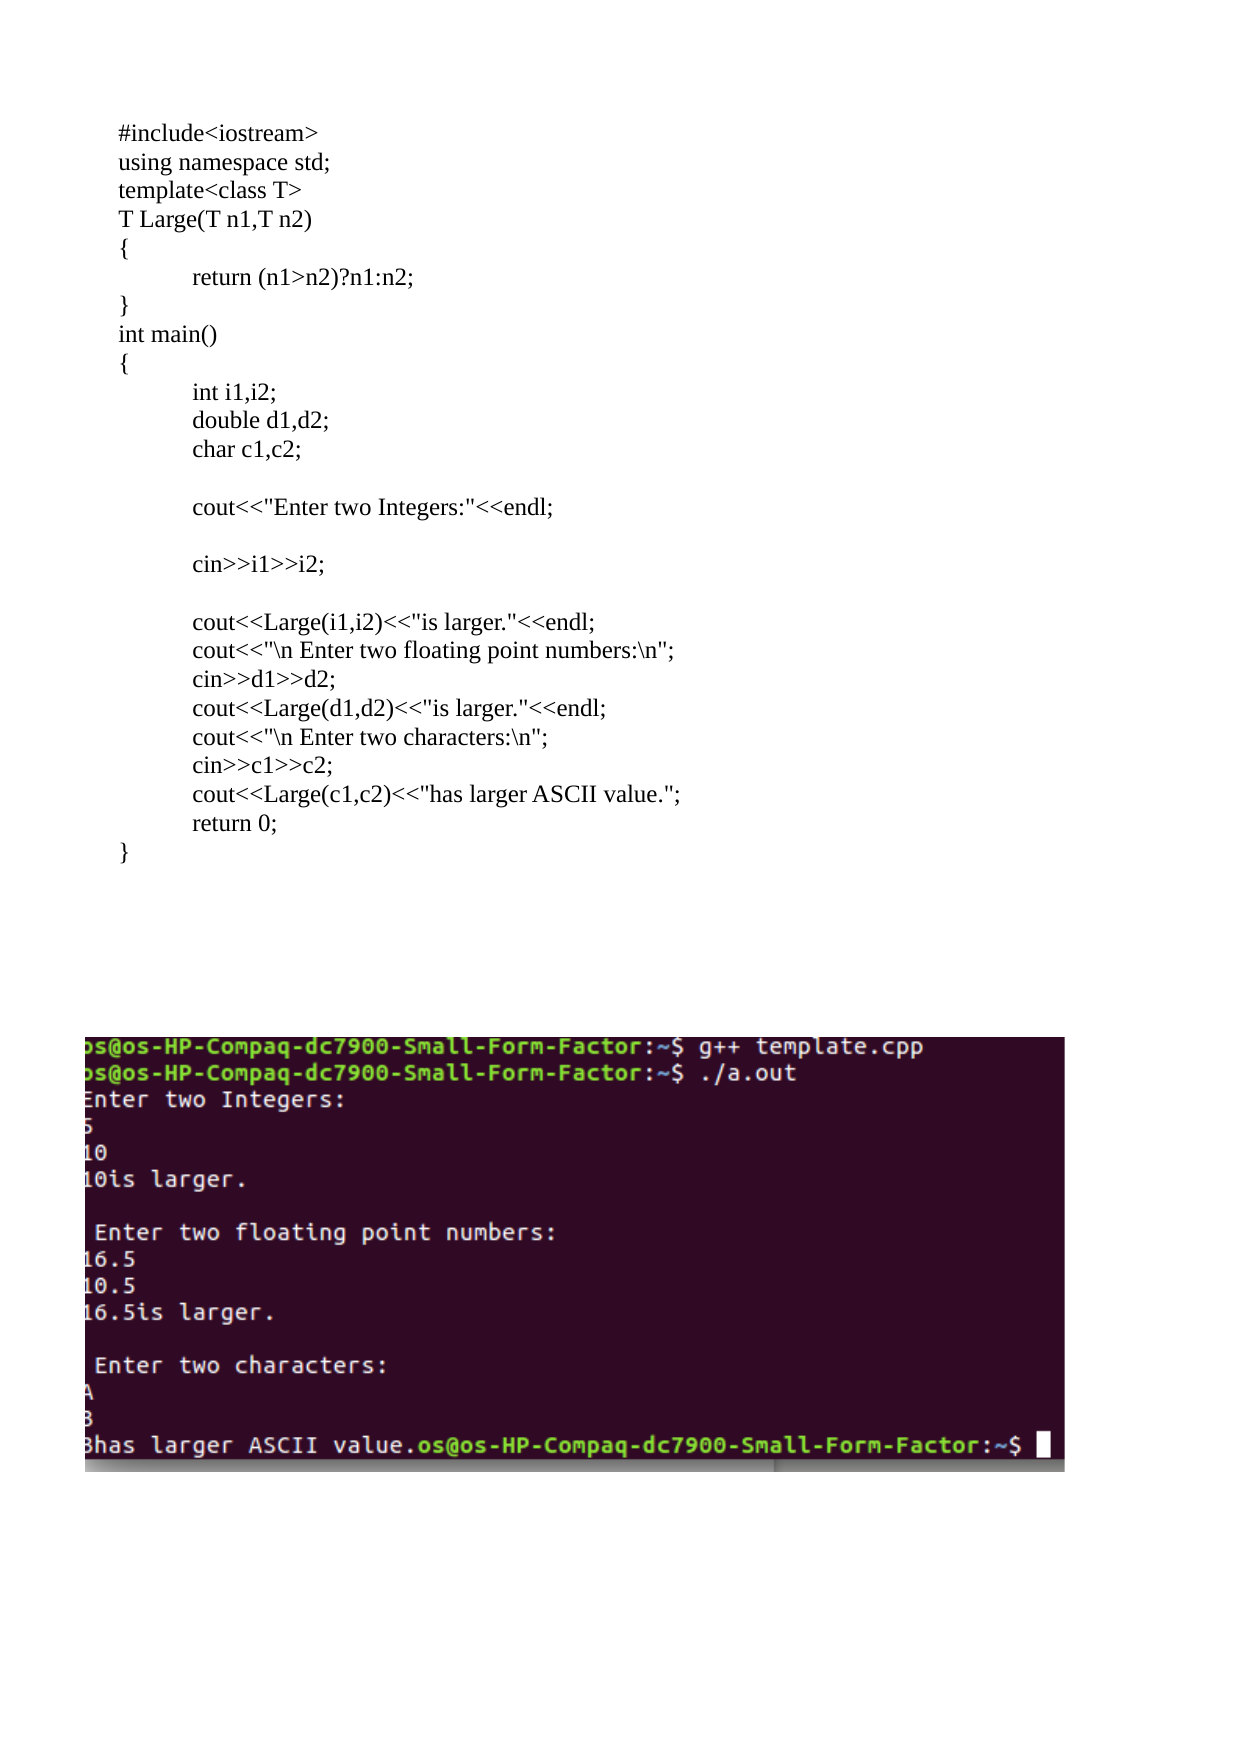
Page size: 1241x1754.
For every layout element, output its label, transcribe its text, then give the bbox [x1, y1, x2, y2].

text cin>>d1>>d2; [118, 664, 1122, 693]
text cout<<"\n Enter two characters:\n"; [118, 722, 1122, 751]
text char c1,c2; [118, 434, 1122, 463]
text int main() [118, 319, 1122, 348]
text cout<<Large(c1,c2)<<"has larger ASCII value."; [118, 779, 1122, 808]
text cout<<Large(i1,i2)<<"is larger."<<endl; [118, 607, 1122, 636]
text cout<<"Enter two Integers:"<<endl; [118, 492, 1122, 521]
text } [118, 291, 1122, 319]
text cout<<Large(d1,d2)<<"is larger."<<endl; [118, 693, 1122, 722]
text } [118, 837, 1122, 866]
text double d1,d2; [118, 406, 1122, 434]
text template<class T> [118, 176, 1122, 204]
text cin>>i1>>i2; [118, 549, 1122, 578]
text cout<<"\n Enter two floating point numbers:\n"; [118, 636, 1122, 664]
text using namespace std; [118, 147, 1122, 176]
text { [118, 233, 1122, 262]
text #include<iostream> [118, 118, 1122, 147]
text { [118, 348, 1122, 377]
text return (n1>n2)?n1:n2; [118, 262, 1122, 291]
text int i1,i2; [118, 377, 1122, 406]
text cin>>c1>>c2; [118, 751, 1122, 779]
text T Large(T n1,T n2) [118, 204, 1122, 233]
picture [85, 1037, 1065, 1472]
text return 0; [118, 808, 1122, 837]
